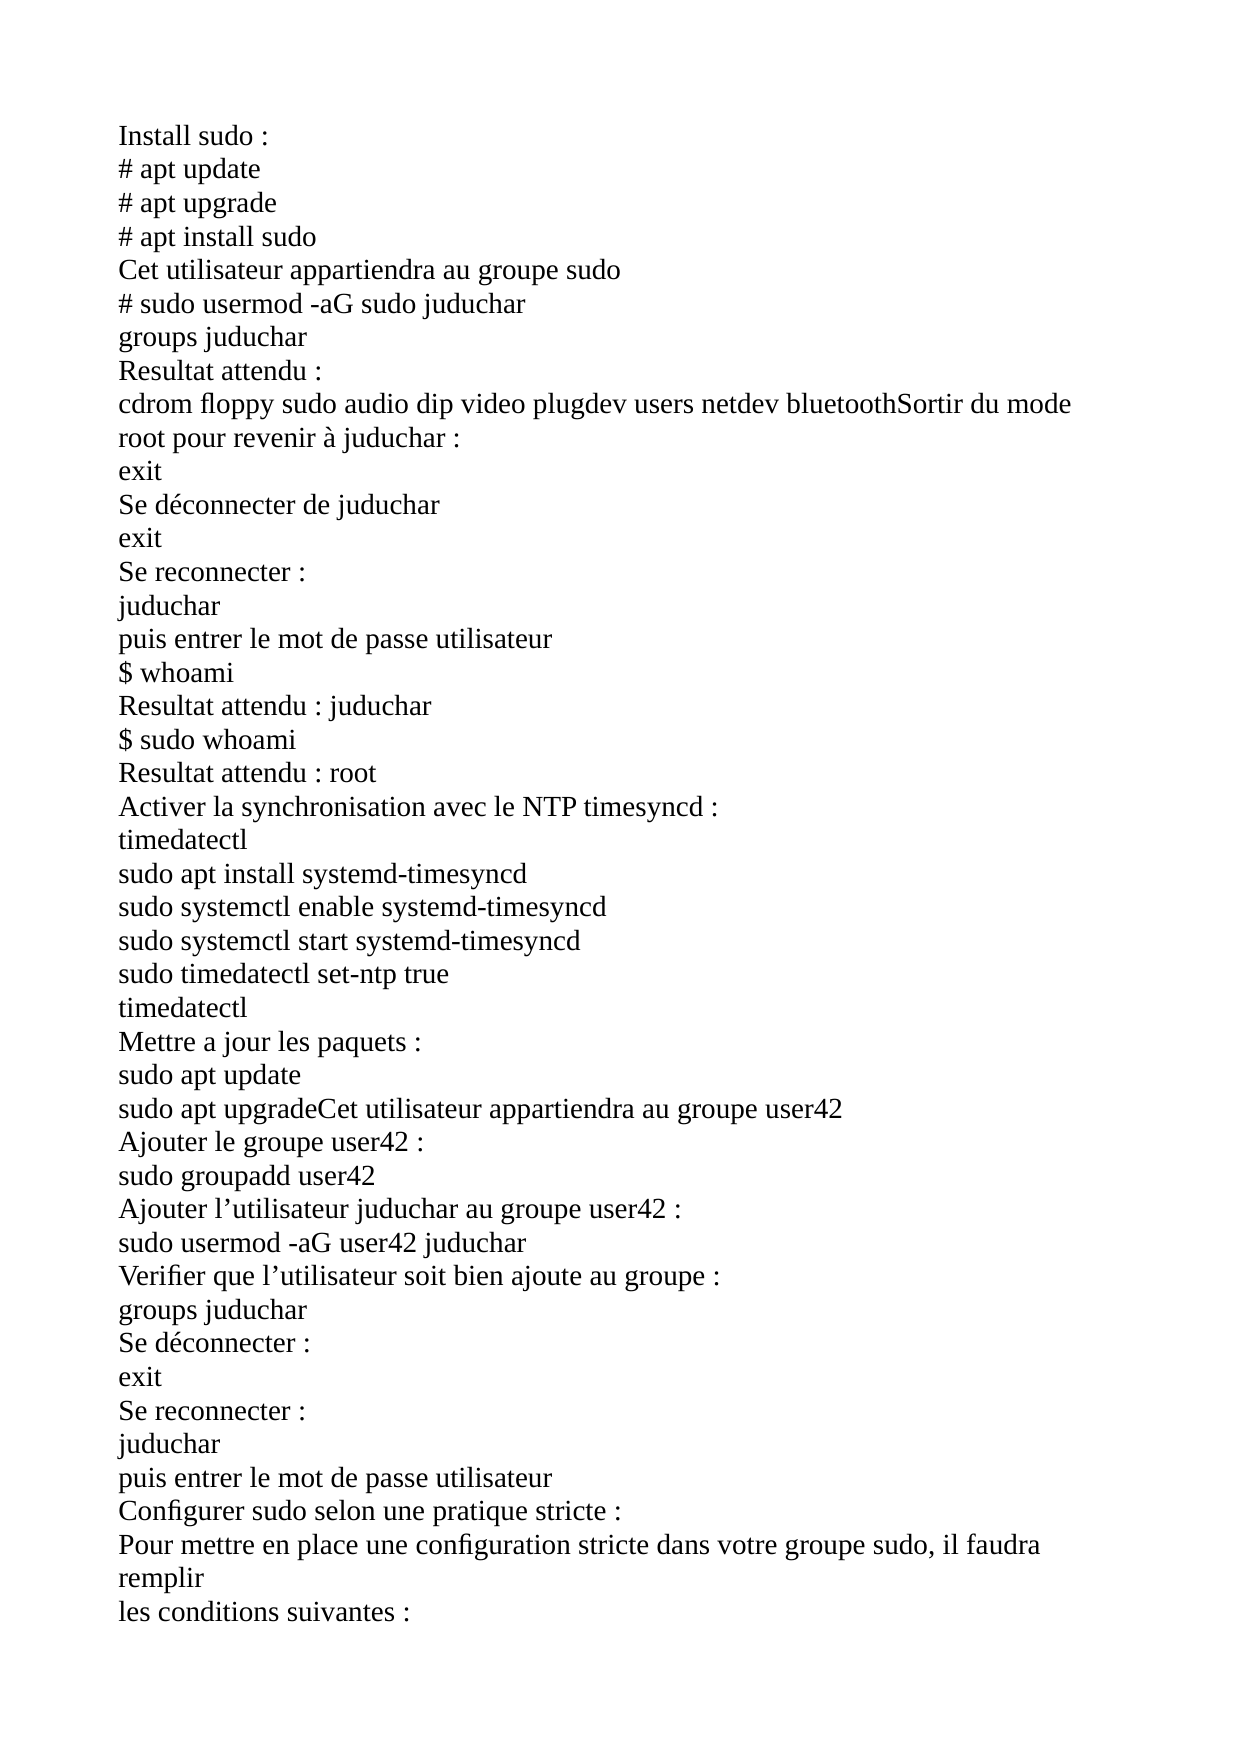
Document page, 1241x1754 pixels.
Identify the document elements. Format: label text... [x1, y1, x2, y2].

text Resultat attendu : root [118, 755, 1122, 789]
text # apt install sudo [118, 219, 1122, 252]
text Mettre a jour les paquets : [118, 1024, 1122, 1057]
text juduchar [118, 1426, 1122, 1460]
text puis entrer le mot de passe utilisateur [118, 1460, 1122, 1493]
text les conditions suivantes : [118, 1594, 1122, 1627]
text Se déconnecter de juduchar [118, 487, 1122, 521]
text Ajouter l’utilisateur juduchar au groupe user42 : [118, 1191, 1122, 1225]
text sudo usermod -aG user42 juduchar [118, 1225, 1122, 1258]
text exit [118, 1359, 1122, 1393]
text Resultat attendu : [118, 353, 1122, 386]
text sudo apt update [118, 1057, 1122, 1091]
text sudo apt upgradeCet utilisateur appartiendra au groupe user42 [118, 1091, 1122, 1124]
text Activer la synchronisation avec le NTP timesyncd : [118, 789, 1122, 822]
text groups juduchar [118, 1292, 1122, 1326]
text Install sudo : [118, 118, 1122, 152]
text Conﬁgurer sudo selon une pratique stricte : [118, 1493, 1122, 1527]
text sudo timedatectl set-ntp true [118, 957, 1122, 990]
text Veriﬁer que l’utilisateur soit bien ajoute au groupe : [118, 1258, 1122, 1292]
text sudo groupadd user42 [118, 1158, 1122, 1191]
text Se déconnecter : [118, 1326, 1122, 1359]
text Cet utilisateur appartiendra au groupe sudo [118, 252, 1122, 286]
text timedatectl [118, 822, 1122, 856]
text # apt update [118, 152, 1122, 185]
text Pour mettre en place une conﬁguration stricte dans votre groupe sudo, il faudra remplir [118, 1527, 1122, 1594]
text # apt upgrade [118, 185, 1122, 219]
text Se reconnecter : [118, 554, 1122, 588]
text exit [118, 453, 1122, 487]
text # sudo usermod -aG sudo juduchar [118, 286, 1122, 319]
text exit [118, 521, 1122, 554]
text sudo systemctl start systemd-timesyncd [118, 923, 1122, 957]
text juduchar [118, 588, 1122, 621]
text Resultat attendu : juduchar [118, 688, 1122, 722]
text Se reconnecter : [118, 1393, 1122, 1426]
text cdrom ﬂoppy sudo audio dip video plugdev users netdev bluetoothSortir du mode root pour revenir à juduchar : [118, 386, 1122, 453]
text $ whoami [118, 655, 1122, 688]
text sudo systemctl enable systemd-timesyncd [118, 889, 1122, 923]
text timedatectl [118, 990, 1122, 1024]
text groups juduchar [118, 319, 1122, 353]
text puis entrer le mot de passe utilisateur [118, 621, 1122, 655]
text $ sudo whoami [118, 722, 1122, 755]
text sudo apt install systemd-timesyncd [118, 856, 1122, 889]
text Ajouter le groupe user42 : [118, 1124, 1122, 1158]
